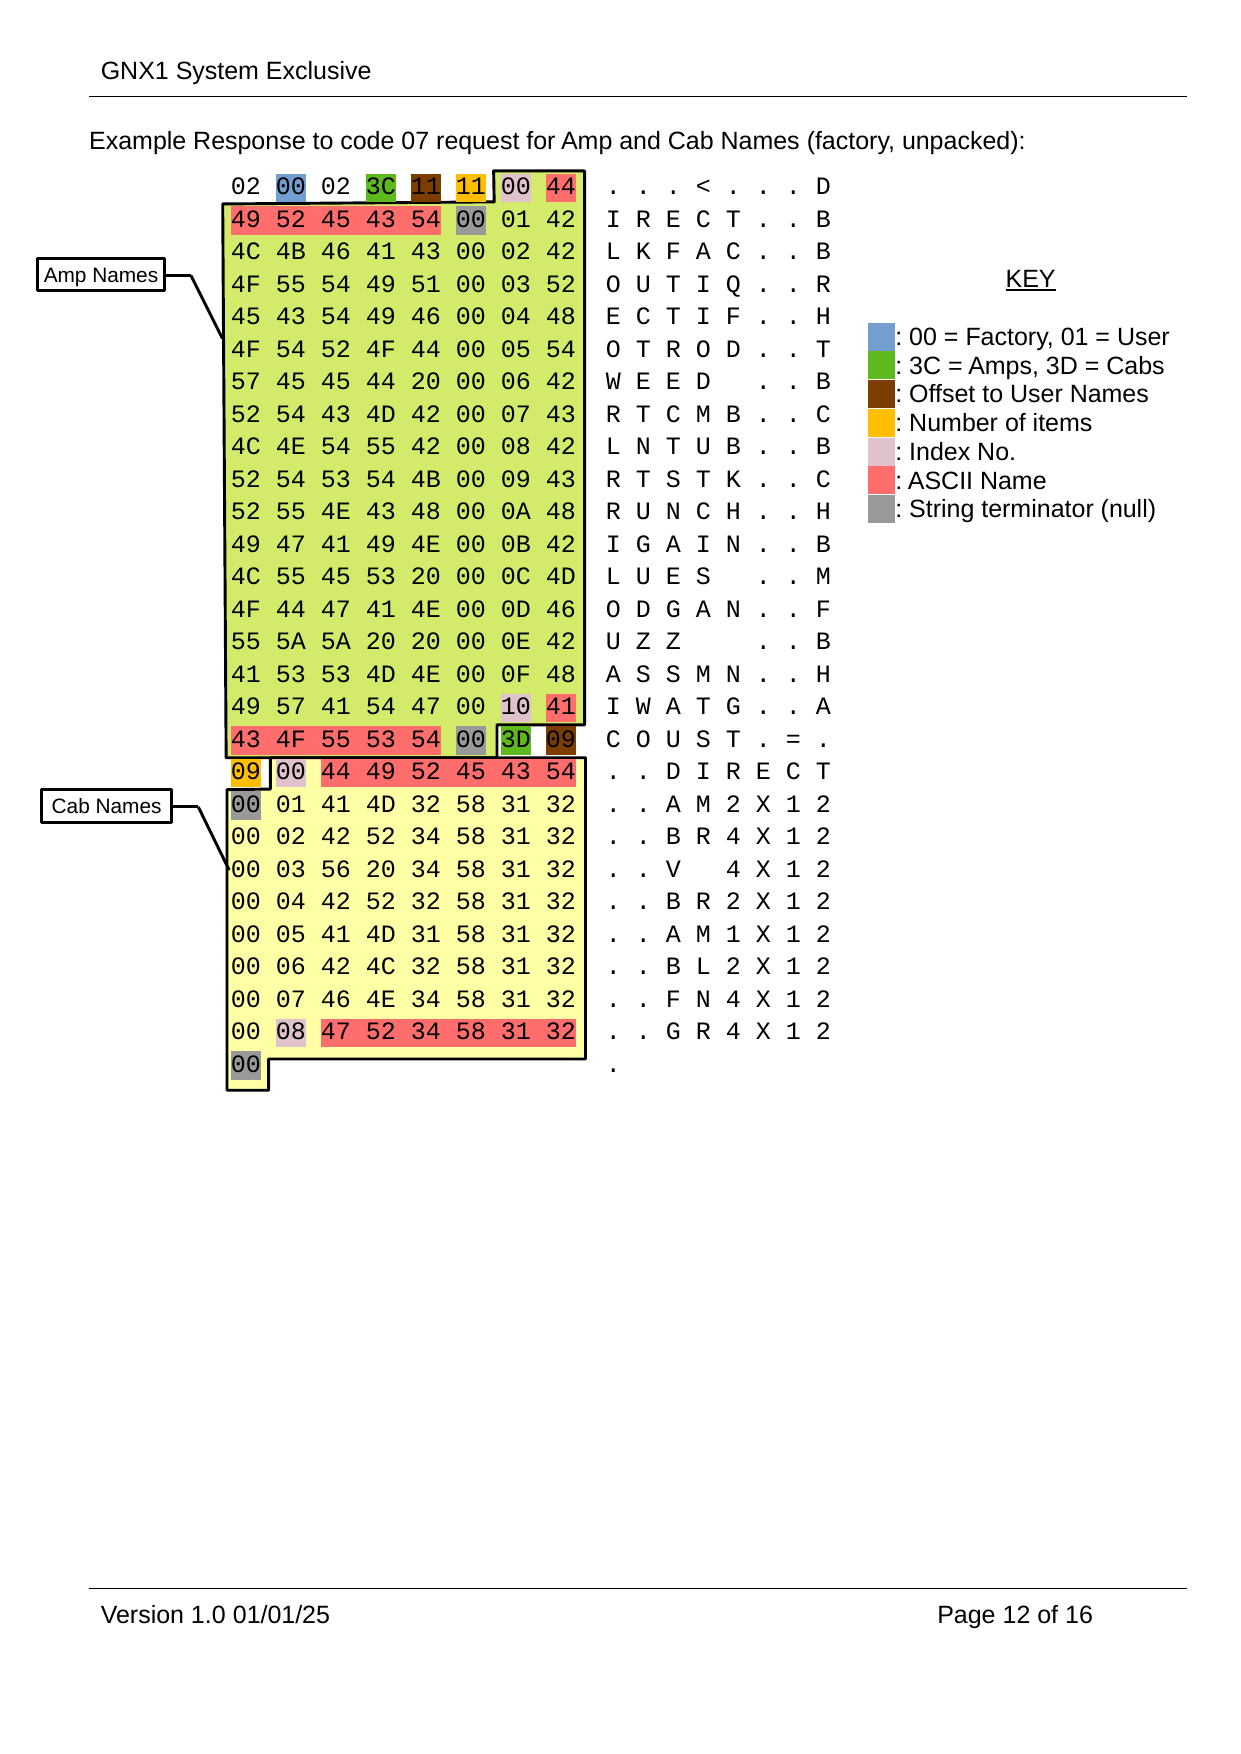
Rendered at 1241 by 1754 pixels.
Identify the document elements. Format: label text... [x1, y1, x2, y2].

text 49 52 45 43 54 00 01 42 I R E C T . . B [587, 206, 1187, 235]
text 02 00 02 3C 11 11 00 44 . . . < . . . D [231, 174, 492, 202]
text 49 47 41 49 4E 00 0B 42 I G A I N . . B [587, 531, 1187, 560]
text Example Response to code 07 request for Amp and Cab Names (factory, unpacked): [89, 126, 1187, 155]
text 00 07 46 4E 34 58 31 32 . . F N 4 X 1 2 [587, 986, 1187, 1015]
text 43 4F 55 53 54 00 3D 09 C O U S T . = . [499, 726, 1187, 755]
text 09 00 44 49 52 45 43 54 . . D I R E C T [231, 760, 268, 787]
text 52 54 53 54 4B 00 09 43 R T S T K . . C [587, 466, 1187, 495]
text 52 54 43 4D 42 00 07 43 R T C M B . . C [587, 401, 1187, 430]
text 57 45 45 44 20 00 06 42 W E E D . . B [587, 369, 1187, 397]
text 4F 44 47 41 4E 00 0D 46 O D G A N . . F [587, 596, 1187, 625]
text 00 06 42 4C 32 58 31 32 . . B L 2 X 1 2 [587, 954, 1187, 982]
text 4C 55 45 53 20 00 0C 4D L U E S . . M [587, 564, 1187, 592]
text 00 08 47 52 34 58 31 32 . . G R 4 X 1 2 [587, 1019, 1187, 1047]
text 00 . [271, 1051, 1187, 1080]
text 55 5A 5A 20 20 00 0E 42 U Z Z . . B [587, 629, 1187, 657]
text 41 53 53 4D 4E 00 0F 48 A S S M N . . H [587, 661, 1187, 690]
text 4C 4B 46 41 43 00 02 42 L K F A C . . B [587, 239, 1187, 267]
text 52 55 4E 43 48 00 0A 48 R U N C H . . H [587, 499, 1187, 527]
text 4F 55 54 49 51 00 03 52 O U T I Q . . R [587, 271, 1187, 300]
text 4F 54 52 4F 44 00 05 54 O T R O D . . T [587, 336, 1187, 365]
text 02 00 02 3C 11 11 00 44 . . . < . . . D [587, 174, 1187, 202]
text 4C 4E 54 55 42 00 08 42 L N T U B . . B [587, 434, 1187, 462]
text 00 04 42 52 32 58 31 32 . . B R 2 X 1 2 [587, 889, 1187, 917]
text 45 43 54 49 46 00 04 48 E C T I F . . H [587, 304, 1187, 332]
text 00 01 41 4D 32 58 31 32 . . A M 2 X 1 2 [587, 791, 1187, 820]
text 00 05 41 4D 31 58 31 32 . . A M 1 X 1 2 [587, 921, 1187, 950]
text 00 03 56 20 34 58 31 32 . . V 4 X 1 2 [587, 856, 1187, 885]
text 49 57 41 54 47 00 10 41 I W A T G . . A [587, 694, 1187, 722]
text 00 02 42 52 34 58 31 32 . . B R 4 X 1 2 [587, 824, 1187, 852]
text 09 00 44 49 52 45 43 54 . . D I R E C T [587, 759, 1187, 787]
